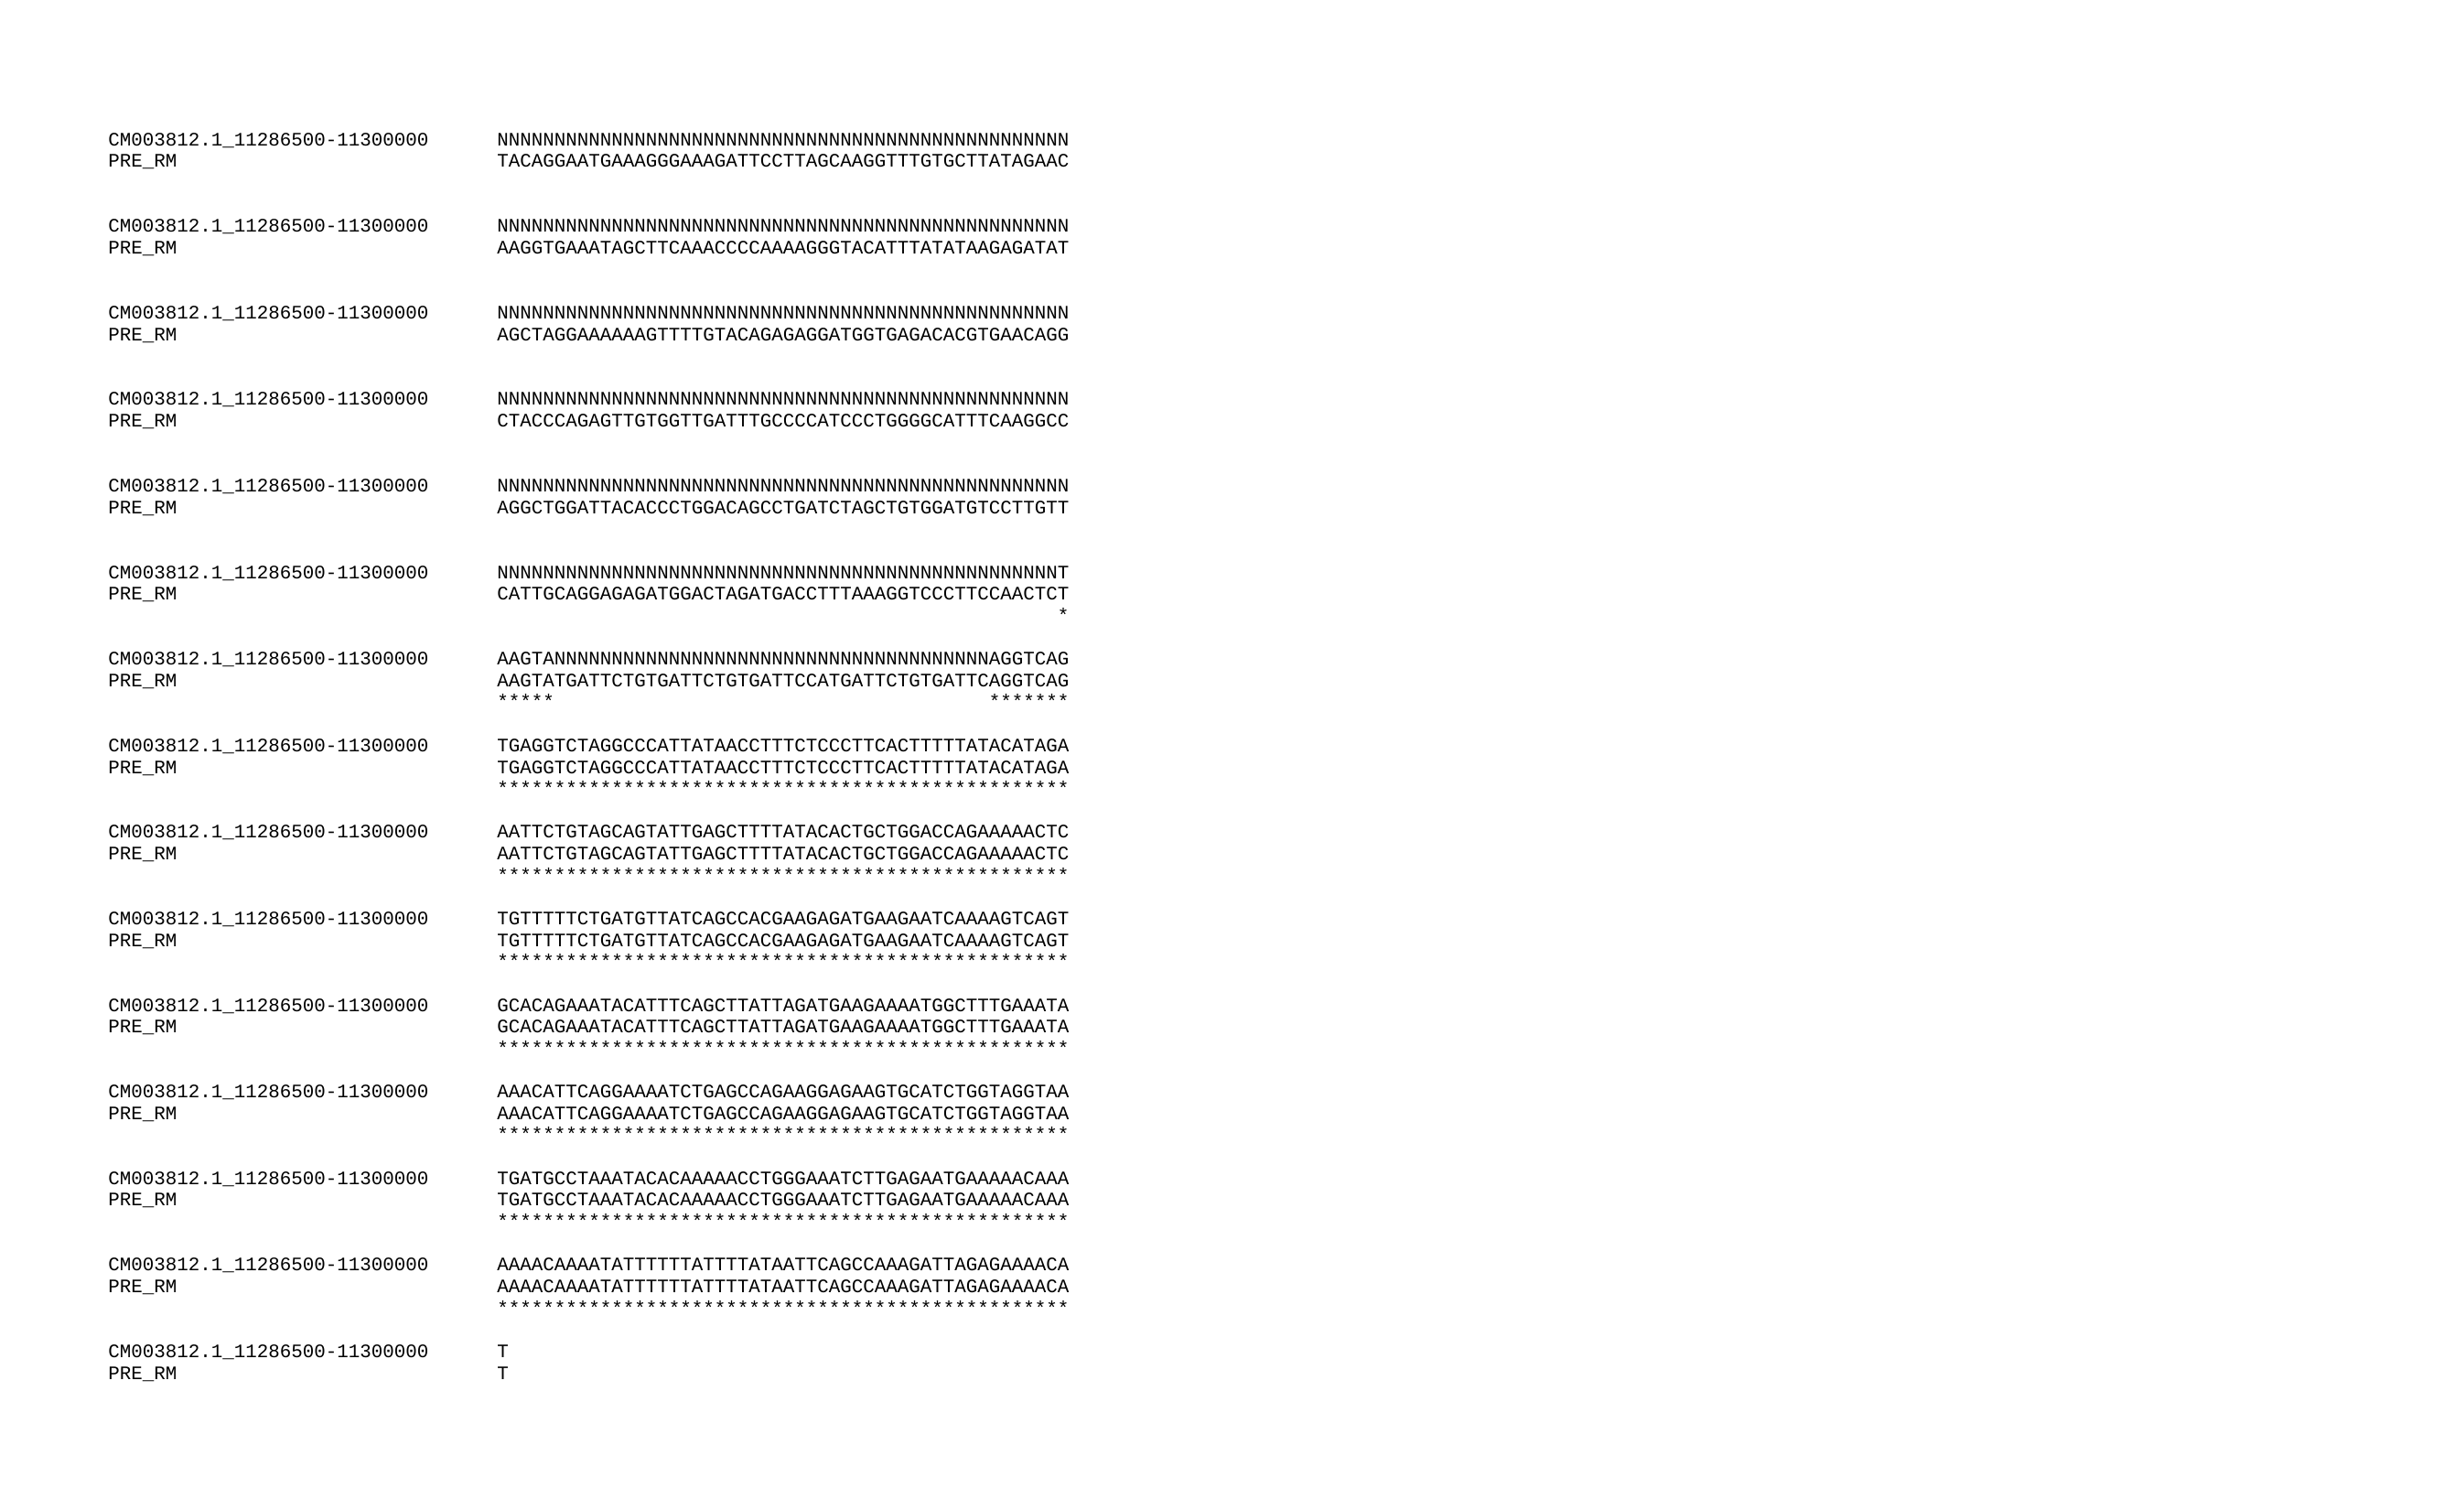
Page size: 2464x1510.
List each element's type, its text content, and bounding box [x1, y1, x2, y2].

text ************************************************** [108, 952, 2355, 974]
text CM003812.1_11286500-11300000 NNNNNNNNNNNNNNNNNNNNNNNNNNNNNNNNNNNNNNNNNNNNNNNNNN [108, 390, 2355, 411]
text ************************************************** [108, 1299, 2355, 1320]
text CM003812.1_11286500-11300000 NNNNNNNNNNNNNNNNNNNNNNNNNNNNNNNNNNNNNNNNNNNNNNNNNN [108, 476, 2355, 498]
text CM003812.1_11286500-11300000 NNNNNNNNNNNNNNNNNNNNNNNNNNNNNNNNNNNNNNNNNNNNNNNNNN [108, 303, 2355, 324]
text PRE_RM TGAGGTCTAGGCCCATTATAACCTTTCTCCCTTCACTTTTTATACATAGA [108, 757, 2355, 779]
text CM003812.1_11286500-11300000 NNNNNNNNNNNNNNNNNNNNNNNNNNNNNNNNNNNNNNNNNNNNNNNNNN [108, 216, 2355, 238]
text CM003812.1_11286500-11300000 AAGTANNNNNNNNNNNNNNNNNNNNNNNNNNNNNNNNNNNNNNAGGTCAG [108, 649, 2355, 671]
text PRE_RM TGATGCCTAAATACACAAAAACCTGGGAAATCTTGAGAATGAAAAACAAA [108, 1190, 2355, 1212]
text CM003812.1_11286500-11300000 AAACATTCAGGAAAATCTGAGCCAGAAGGAGAAGTGCATCTGGTAGGTAA [108, 1082, 2355, 1104]
text PRE_RM AAACATTCAGGAAAATCTGAGCCAGAAGGAGAAGTGCATCTGGTAGGTAA [108, 1104, 2355, 1125]
text PRE_RM AATTCTGTAGCAGTATTGAGCTTTTATACACTGCTGGACCAGAAAAACTC [108, 844, 2355, 866]
text PRE_RM AGGCTGGATTACACCCTGGACAGCCTGATCTAGCTGTGGATGTCCTTGTT [108, 498, 2355, 519]
text ************************************************** [108, 1125, 2355, 1147]
text PRE_RM T [108, 1363, 2355, 1385]
text PRE_RM TACAGGAATGAAAGGGAAAGATTCCTTAGCAAGGTTTGTGCTTATAGAAC [108, 151, 2355, 173]
text ************************************************** [108, 866, 2355, 887]
text PRE_RM TGTTTTTCTGATGTTATCAGCCACGAAGAGATGAAGAATCAAAAGTCAGT [108, 931, 2355, 952]
text PRE_RM GCACAGAAATACATTTCAGCTTATTAGATGAAGAAAATGGCTTTGAAATA [108, 1017, 2355, 1039]
text CM003812.1_11286500-11300000 NNNNNNNNNNNNNNNNNNNNNNNNNNNNNNNNNNNNNNNNNNNNNNNNNT [108, 563, 2355, 584]
text PRE_RM CATTGCAGGAGAGATGGACTAGATGACCTTTAAAGGTCCCTTCCAACTCT [108, 584, 2355, 606]
text PRE_RM AAGTATGATTCTGTGATTCTGTGATTCCATGATTCTGTGATTCAGGTCAG [108, 671, 2355, 693]
text CM003812.1_11286500-11300000 AAAACAAAATATTTTTTATTTTATAATTCAGCCAAAGATTAGAGAAAACA [108, 1255, 2355, 1277]
text CM003812.1_11286500-11300000 AATTCTGTAGCAGTATTGAGCTTTTATACACTGCTGGACCAGAAAAACTC [108, 822, 2355, 844]
text ************************************************** [108, 779, 2355, 801]
text CM003812.1_11286500-11300000 TGATGCCTAAATACACAAAAACCTGGGAAATCTTGAGAATGAAAAACAAA [108, 1169, 2355, 1190]
text PRE_RM AAGGTGAAATAGCTTCAAACCCCAAAAGGGTACATTTATATAAGAGATAT [108, 238, 2355, 260]
text CM003812.1_11286500-11300000 GCACAGAAATACATTTCAGCTTATTAGATGAAGAAAATGGCTTTGAAATA [108, 996, 2355, 1017]
text PRE_RM AAAACAAAATATTTTTTATTTTATAATTCAGCCAAAGATTAGAGAAAACA [108, 1277, 2355, 1299]
text PRE_RM CTACCCAGAGTTGTGGTTGATTTGCCCCATCCCTGGGGCATTTCAAGGCC [108, 411, 2355, 433]
text CM003812.1_11286500-11300000 TGAGGTCTAGGCCCATTATAACCTTTCTCCCTTCACTTTTTATACATAGA [108, 736, 2355, 757]
text ************************************************** [108, 1039, 2355, 1060]
text ************************************************** [108, 1212, 2355, 1234]
text ***** ******* [108, 693, 2355, 714]
text CM003812.1_11286500-11300000 TGTTTTTCTGATGTTATCAGCCACGAAGAGATGAAGAATCAAAAGTCAGT [108, 909, 2355, 931]
text * [108, 606, 2355, 628]
text CM003812.1_11286500-11300000 T [108, 1342, 2355, 1363]
text CM003812.1_11286500-11300000 NNNNNNNNNNNNNNNNNNNNNNNNNNNNNNNNNNNNNNNNNNNNNNNNNN [108, 130, 2355, 151]
text PRE_RM AGCTAGGAAAAAAGTTTTGTACAGAGAGGATGGTGAGACACGTGAACAGG [108, 324, 2355, 346]
